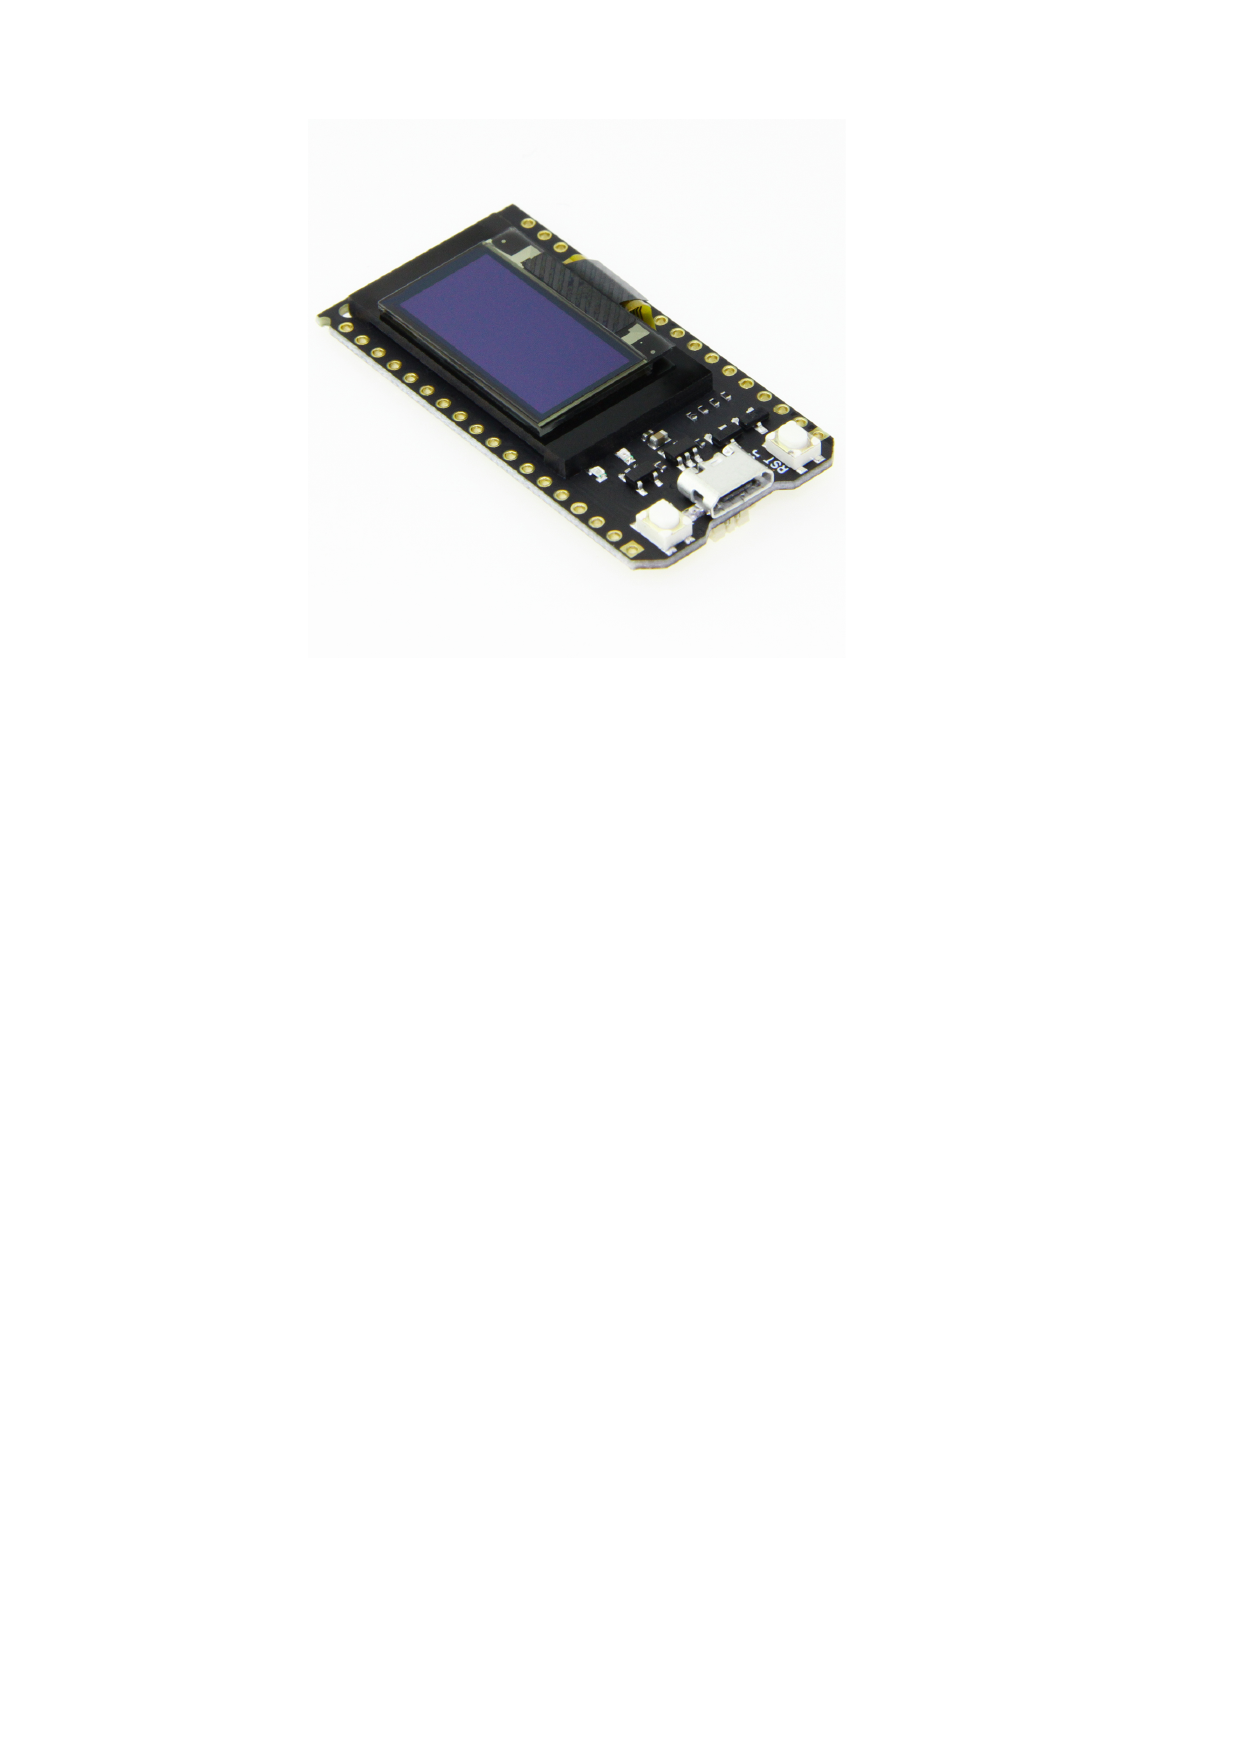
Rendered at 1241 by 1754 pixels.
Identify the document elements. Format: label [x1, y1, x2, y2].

picture [307, 119, 846, 658]
